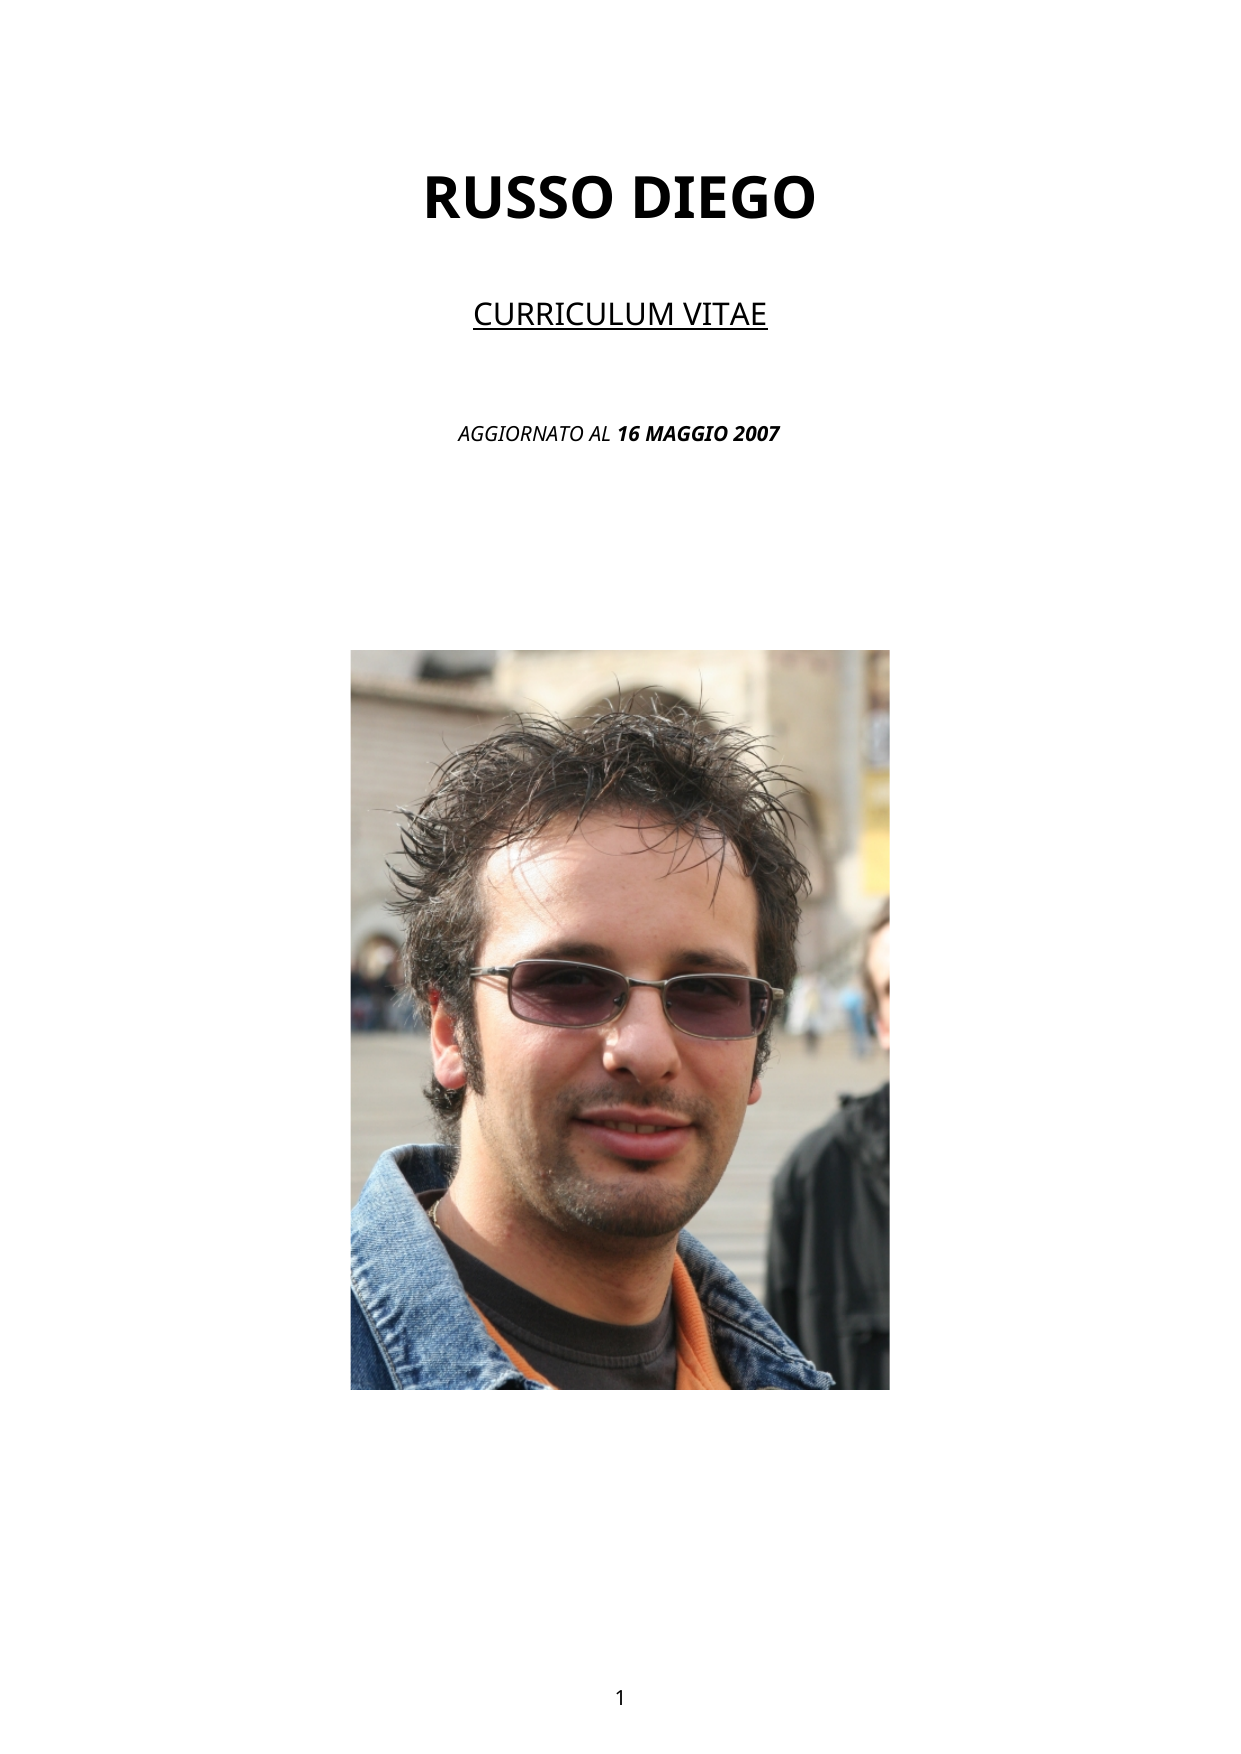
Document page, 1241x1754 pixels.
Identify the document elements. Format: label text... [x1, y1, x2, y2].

table_header [71, 1390, 1169, 1423]
text RUSSO DIEGO [71, 156, 1169, 235]
picture [350, 650, 890, 1390]
table_header [71, 645, 1169, 1389]
text AGGIORNATO AL 16 MAGGIO 2007 [71, 419, 1169, 447]
text CURRICULUM VITAE [71, 292, 1169, 334]
